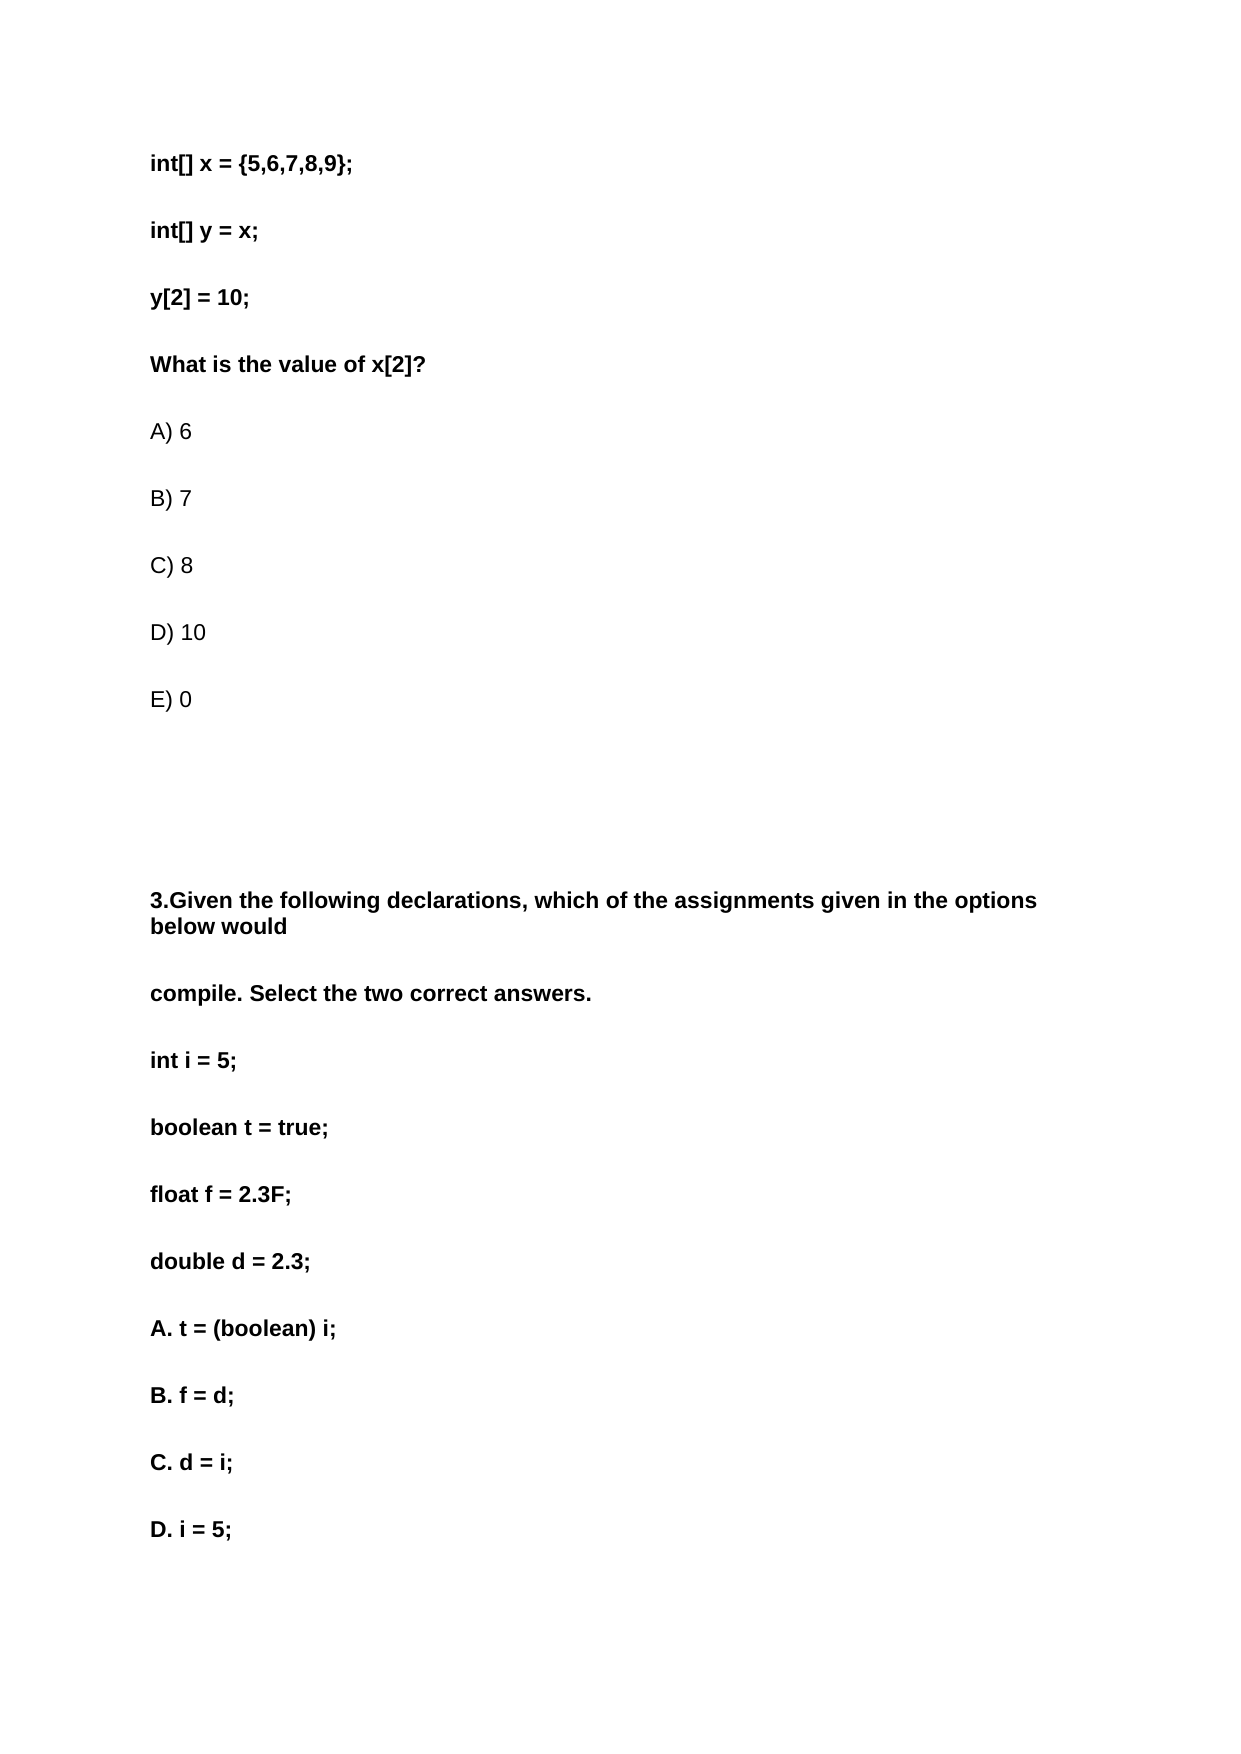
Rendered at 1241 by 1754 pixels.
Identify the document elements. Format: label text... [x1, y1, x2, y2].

text E) 0 [150, 686, 1090, 712]
text y[2] = 10; [150, 284, 1090, 310]
text A) 6 [150, 418, 1090, 444]
text C) 8 [150, 552, 1090, 578]
text B. f = d; [150, 1382, 1090, 1408]
text int[] x = {5,6,7,8,9}; [150, 150, 1090, 176]
text int[] y = x; [150, 217, 1090, 243]
text What is the value of x[2]? [150, 351, 1090, 377]
text 3.Given the following declarations, which of the assignments given in the options below would [150, 887, 1090, 939]
text C. d = i; [150, 1449, 1090, 1475]
text D) 10 [150, 619, 1090, 645]
text A. t = (boolean) i; [150, 1315, 1090, 1341]
text compile. Select the two correct answers. [150, 980, 1090, 1006]
text B) 7 [150, 485, 1090, 511]
text double d = 2.3; [150, 1248, 1090, 1274]
text int i = 5; [150, 1047, 1090, 1073]
text D. i = 5; [150, 1516, 1090, 1542]
text float f = 2.3F; [150, 1181, 1090, 1207]
text boolean t = true; [150, 1114, 1090, 1140]
